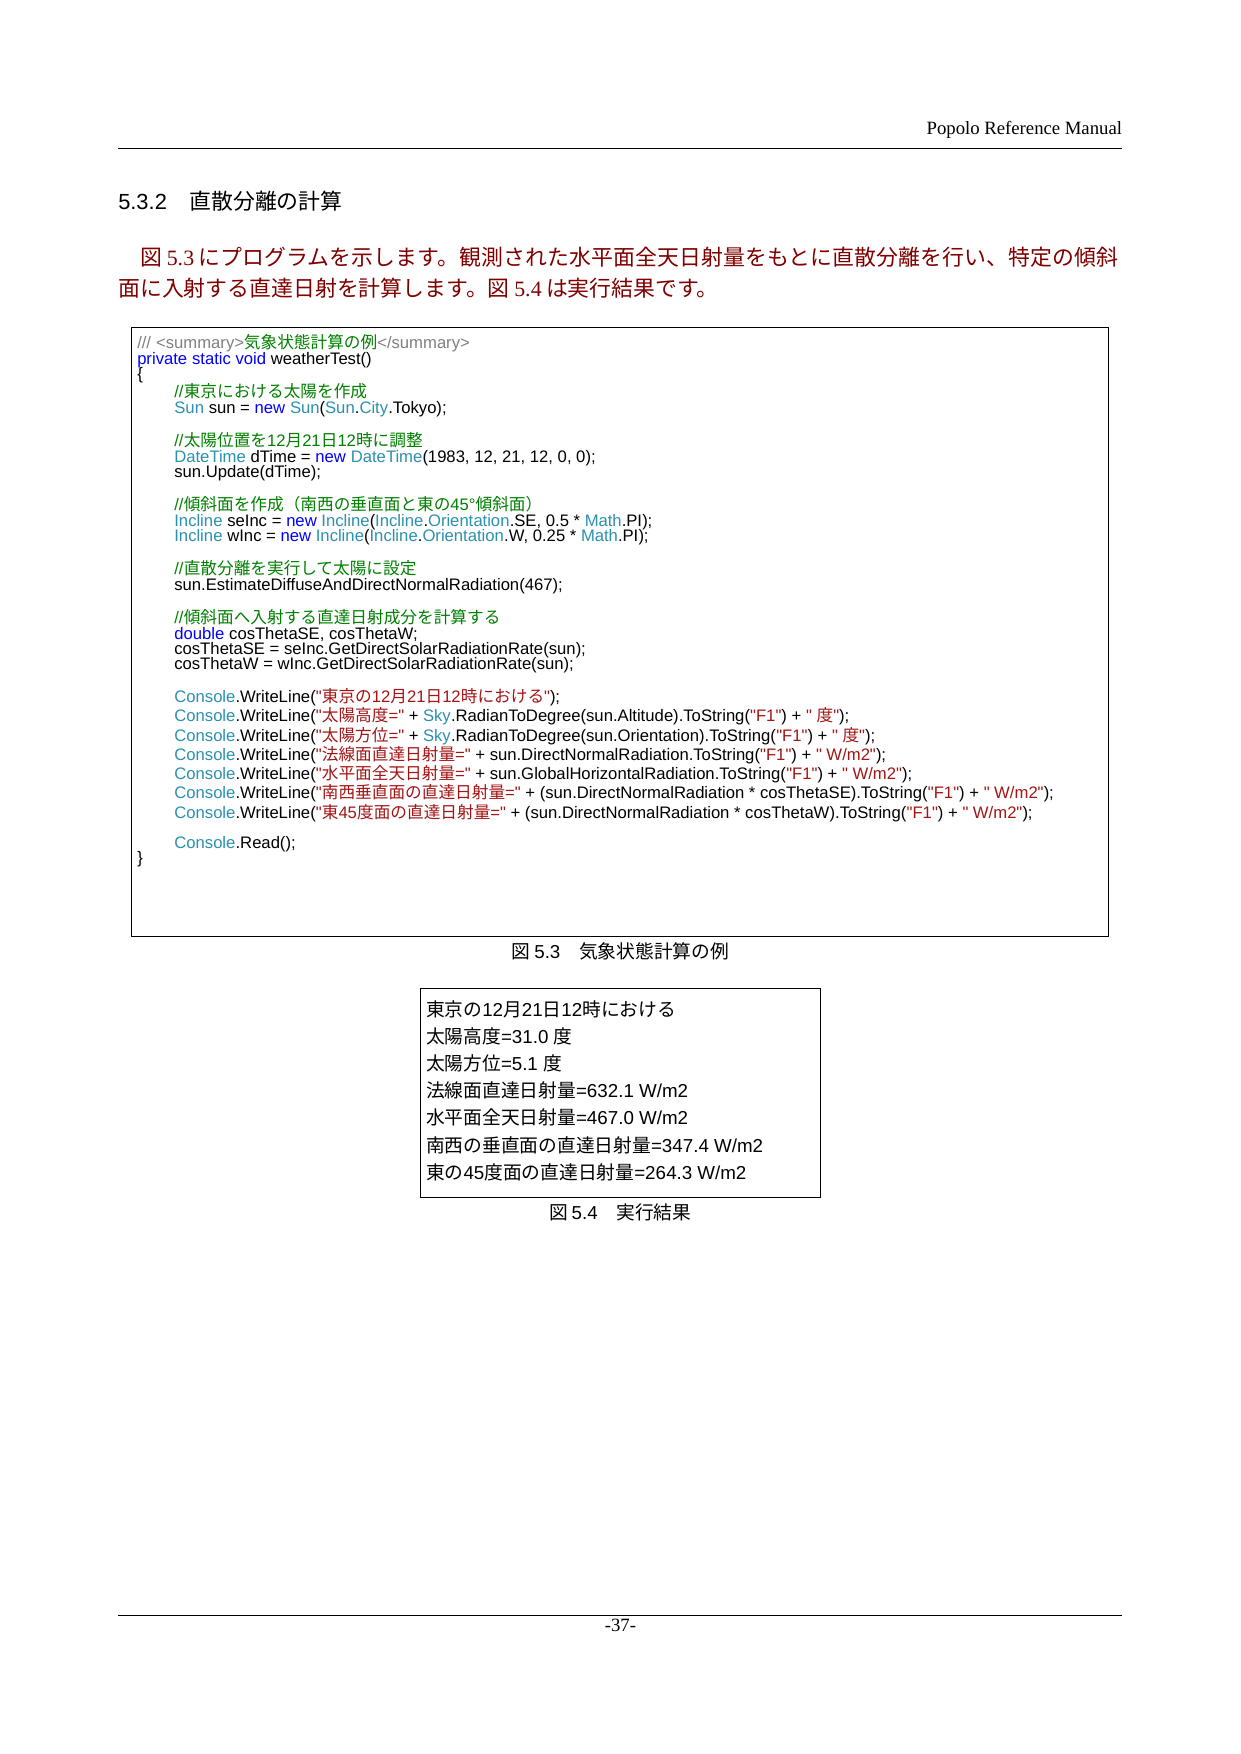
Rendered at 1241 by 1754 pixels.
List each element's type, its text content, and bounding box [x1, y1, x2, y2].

text 図5.3にプログラムを示します。観測された水平面全天日射量をもとに直散分離を行い、特定の傾斜面に入射する直達日射を計算します。図5.4は実行結果です。 [118, 239, 1122, 303]
text 図5.4 実行結果 [420, 1198, 820, 1224]
text 図5.3 気象状態計算の例 [132, 328, 1108, 936]
subtitle 直散分離の計算 [118, 184, 1122, 215]
text 図5.3 気象状態計算の例 [131, 937, 1109, 964]
text 図5.4 実行結果 [421, 989, 820, 1197]
